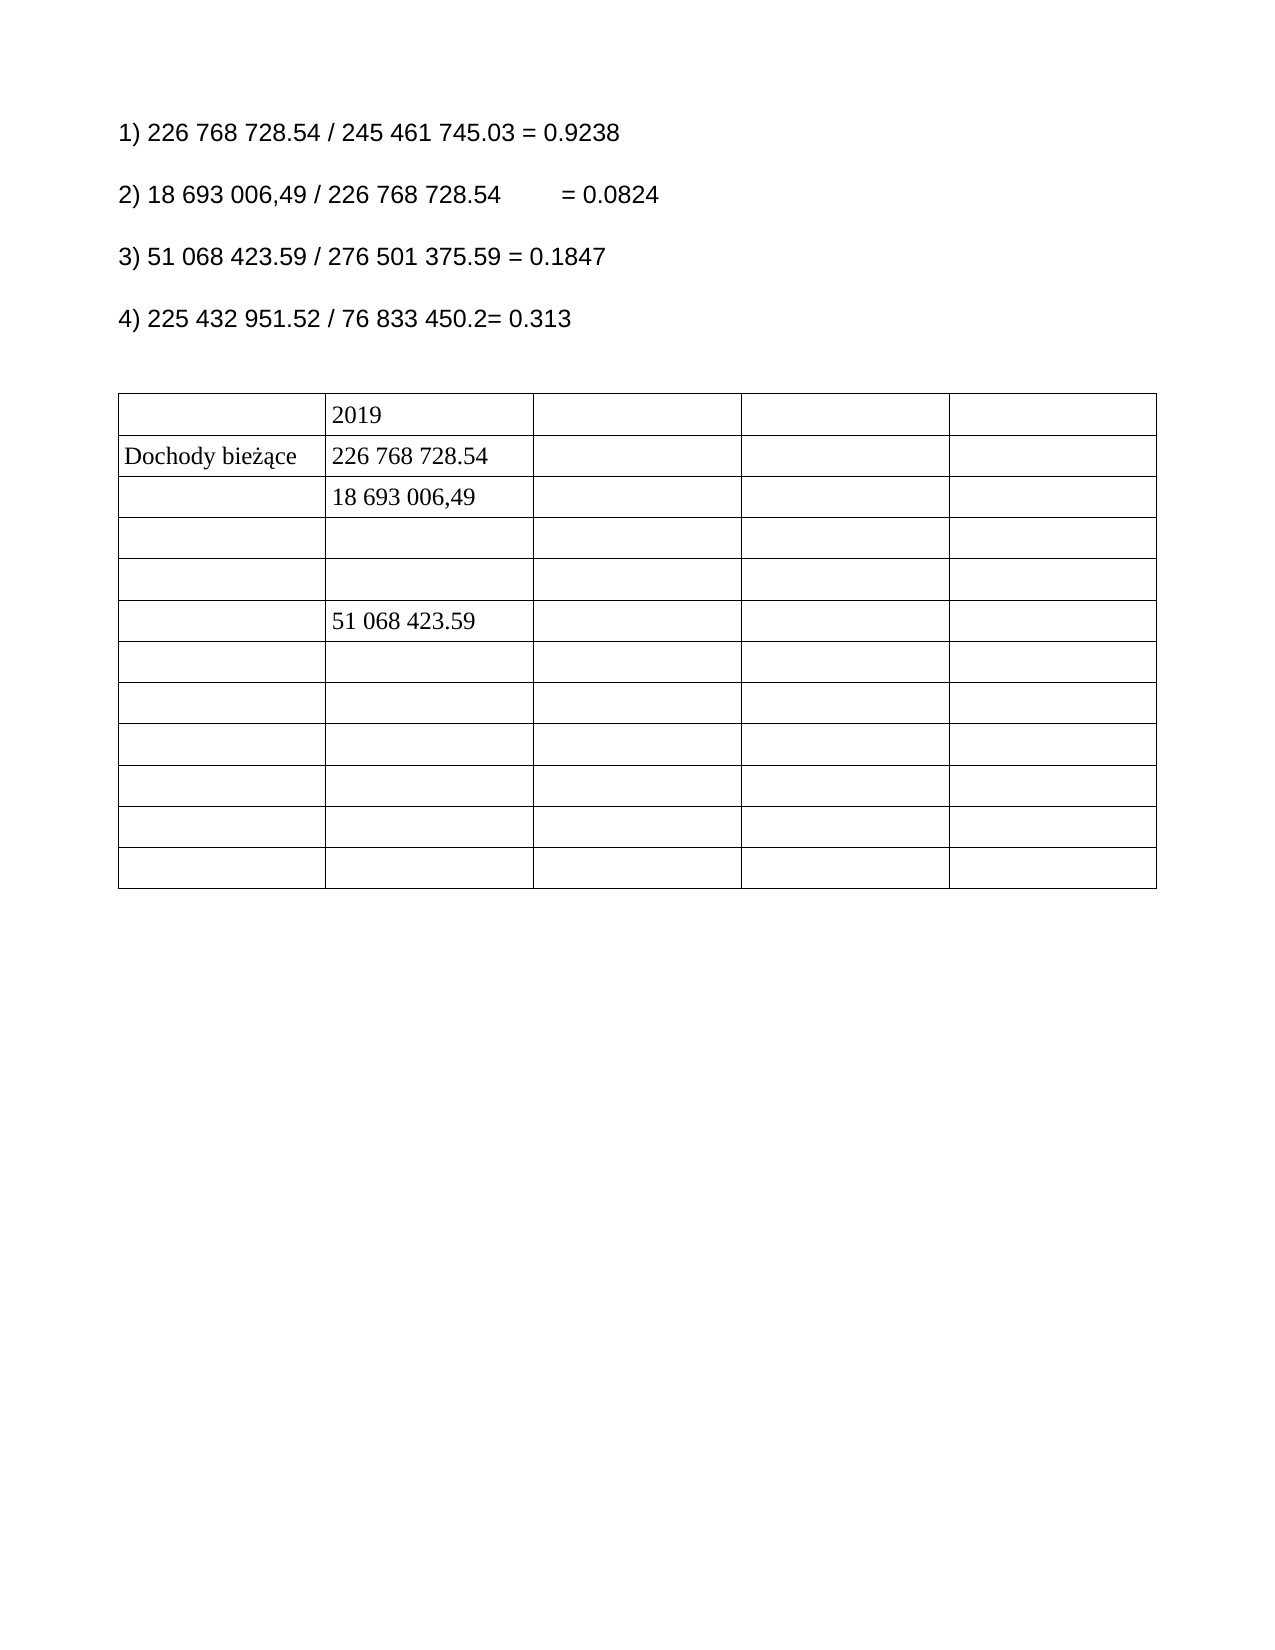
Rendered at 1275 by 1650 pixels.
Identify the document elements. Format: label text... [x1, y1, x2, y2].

table_cell [119, 518, 325, 558]
table_cell [742, 724, 949, 764]
table_cell [119, 766, 325, 806]
table_cell [950, 559, 1156, 599]
table_cell [326, 807, 533, 847]
table_cell [534, 559, 741, 599]
table_cell [742, 683, 949, 723]
table_cell [534, 477, 741, 517]
table_header [119, 394, 325, 434]
table_cell [534, 766, 741, 806]
subtitle 4) 225 432 951.52 / 76 833 450.2= 0.313 [118, 304, 1157, 333]
table_cell [742, 642, 949, 682]
table_cell [950, 518, 1156, 558]
table_cell [950, 642, 1156, 682]
table_cell [742, 518, 949, 558]
table_header 2019 [326, 394, 533, 434]
table_header [534, 394, 741, 434]
table_cell [119, 683, 325, 723]
table_cell [119, 642, 325, 682]
table_header [742, 394, 949, 434]
table_cell [742, 807, 949, 847]
table_cell [326, 848, 533, 888]
table_cell [950, 477, 1156, 517]
table_cell [950, 683, 1156, 723]
table_cell [326, 642, 533, 682]
table_header [950, 394, 1156, 434]
table_cell [742, 477, 949, 517]
table_cell [534, 683, 741, 723]
table_cell [119, 559, 325, 599]
table_cell [534, 848, 741, 888]
table_cell [119, 724, 325, 764]
table_cell [534, 436, 741, 476]
table_cell [534, 642, 741, 682]
table_cell [119, 807, 325, 847]
table_cell 226 768 728.54 [326, 436, 533, 476]
table_cell [534, 807, 741, 847]
table_cell [534, 724, 741, 764]
table_cell [742, 766, 949, 806]
table_cell 51 068 423.59 [326, 601, 533, 641]
table_cell [119, 477, 325, 517]
table_cell [534, 518, 741, 558]
subtitle 3) 51 068 423.59 / 276 501 375.59 = 0.1847 [118, 242, 1157, 271]
table_cell [950, 766, 1156, 806]
table_cell [950, 436, 1156, 476]
table_cell [119, 848, 325, 888]
table_cell [950, 601, 1156, 641]
table_cell 18 693 006,49 [326, 477, 533, 517]
table_cell [950, 848, 1156, 888]
table_cell [326, 683, 533, 723]
table_cell [326, 724, 533, 764]
table_cell [742, 601, 949, 641]
table_cell [326, 559, 533, 599]
subtitle 2) 18 693 006,49 / 226 768 728.54 = 0.0824 [118, 180, 1157, 209]
table_cell [119, 601, 325, 641]
table_cell [950, 807, 1156, 847]
table_cell [326, 518, 533, 558]
table_cell [950, 724, 1156, 764]
subtitle 1) 226 768 728.54 / 245 461 745.03 = 0.9238 [118, 118, 1157, 147]
table_cell [742, 848, 949, 888]
table_cell [326, 766, 533, 806]
table_cell Dochody bieżące [119, 436, 325, 476]
table_cell [534, 601, 741, 641]
table_cell [742, 436, 949, 476]
table_cell [742, 559, 949, 599]
